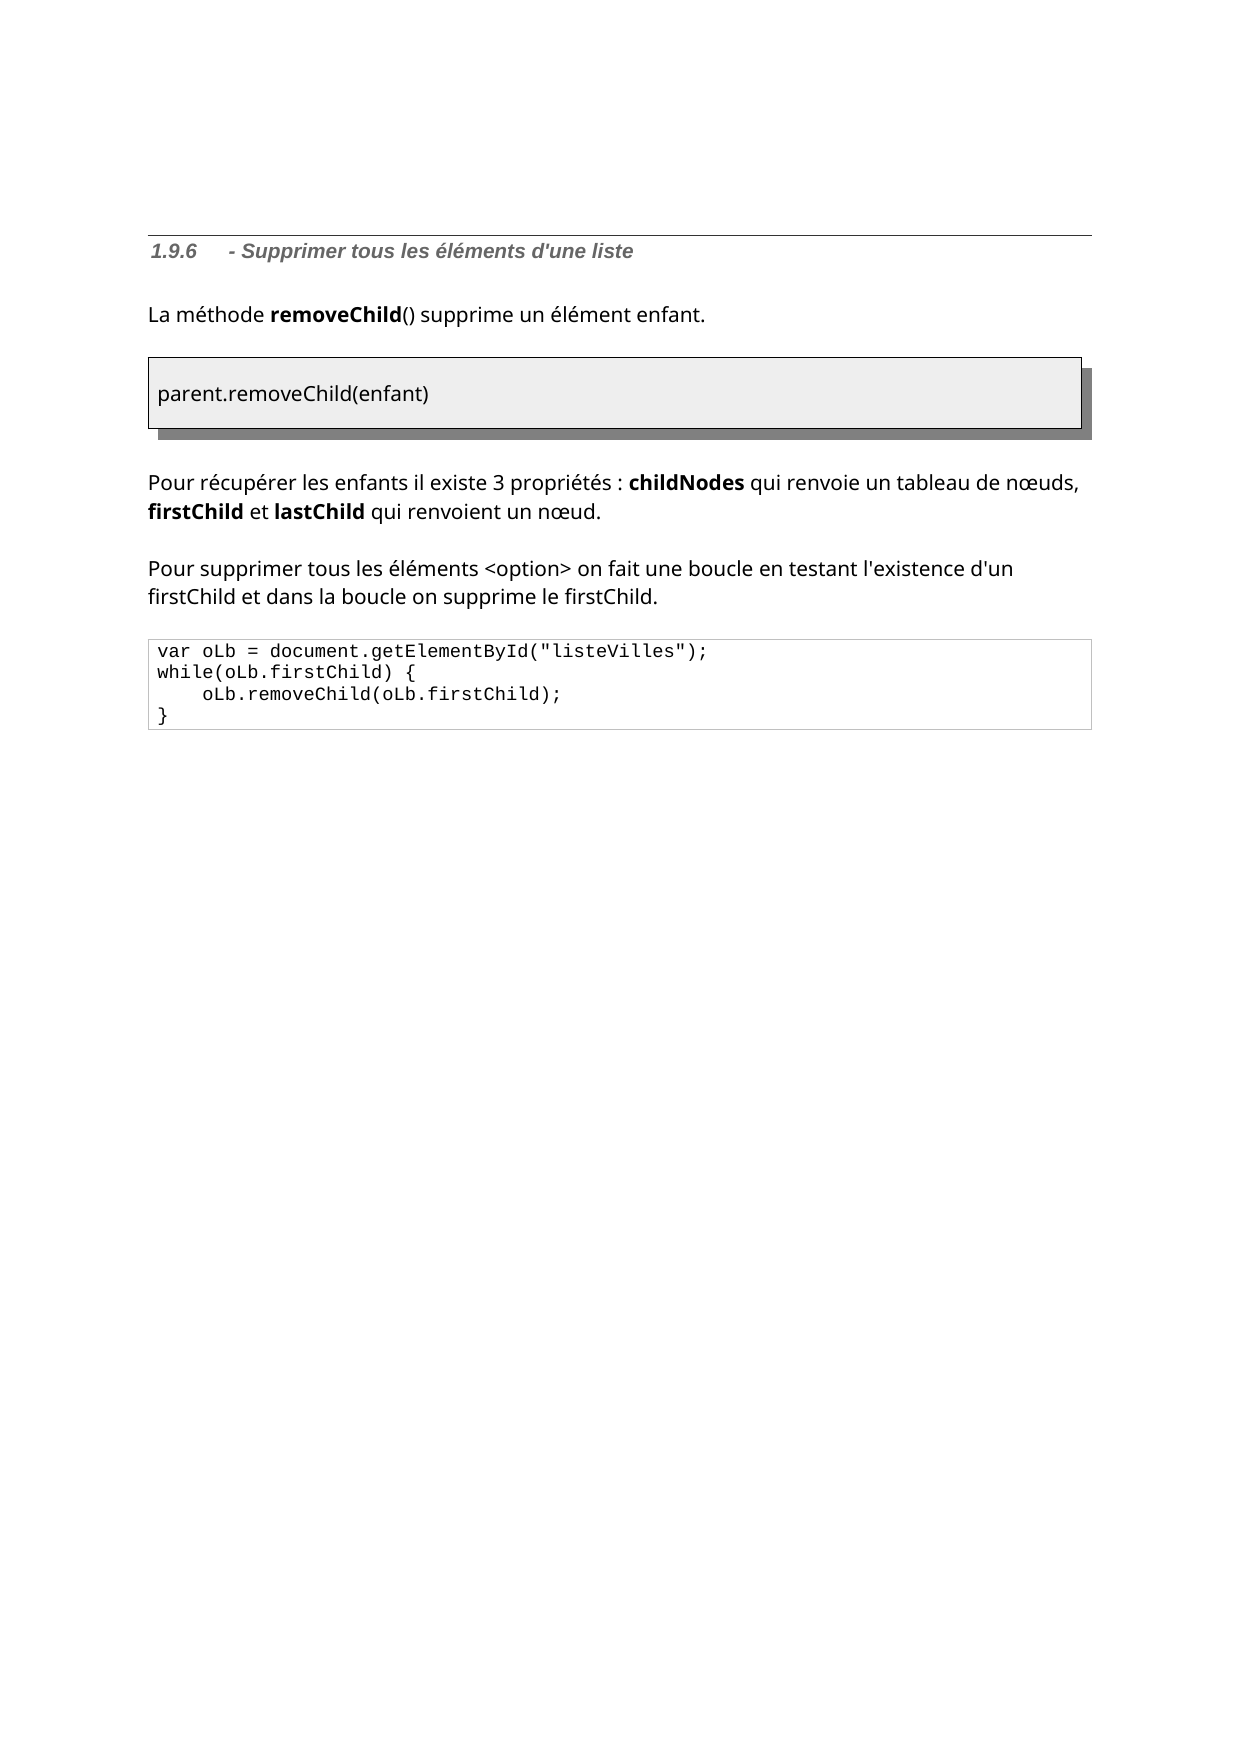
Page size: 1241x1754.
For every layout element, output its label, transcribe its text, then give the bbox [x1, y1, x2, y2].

text Pour supprimer tous les éléments <option> on fait une boucle en testant l'existence d'un firstChild et dans la boucle on supprime le firstChild. [148, 554, 1092, 611]
text var oLb = document.getElementById("listeVilles"); [149, 640, 1091, 660]
text La méthode removeChild() supprime un élément enfant. [148, 300, 1092, 329]
text Pour récupérer les enfants il existe 3 propriétés : childNodes qui renvoie un tableau de nœuds, firstChild et lastChild qui renvoient un nœud. [148, 468, 1092, 525]
text oLb.removeChild(oLb.firstChild); [149, 681, 1091, 703]
subtitle - Supprimer tous les éléments d'une liste [148, 236, 1092, 266]
text } [149, 703, 1091, 729]
text while(oLb.firstChild) { [149, 660, 1091, 681]
text parent.removeChild(enfant) [149, 358, 1081, 428]
